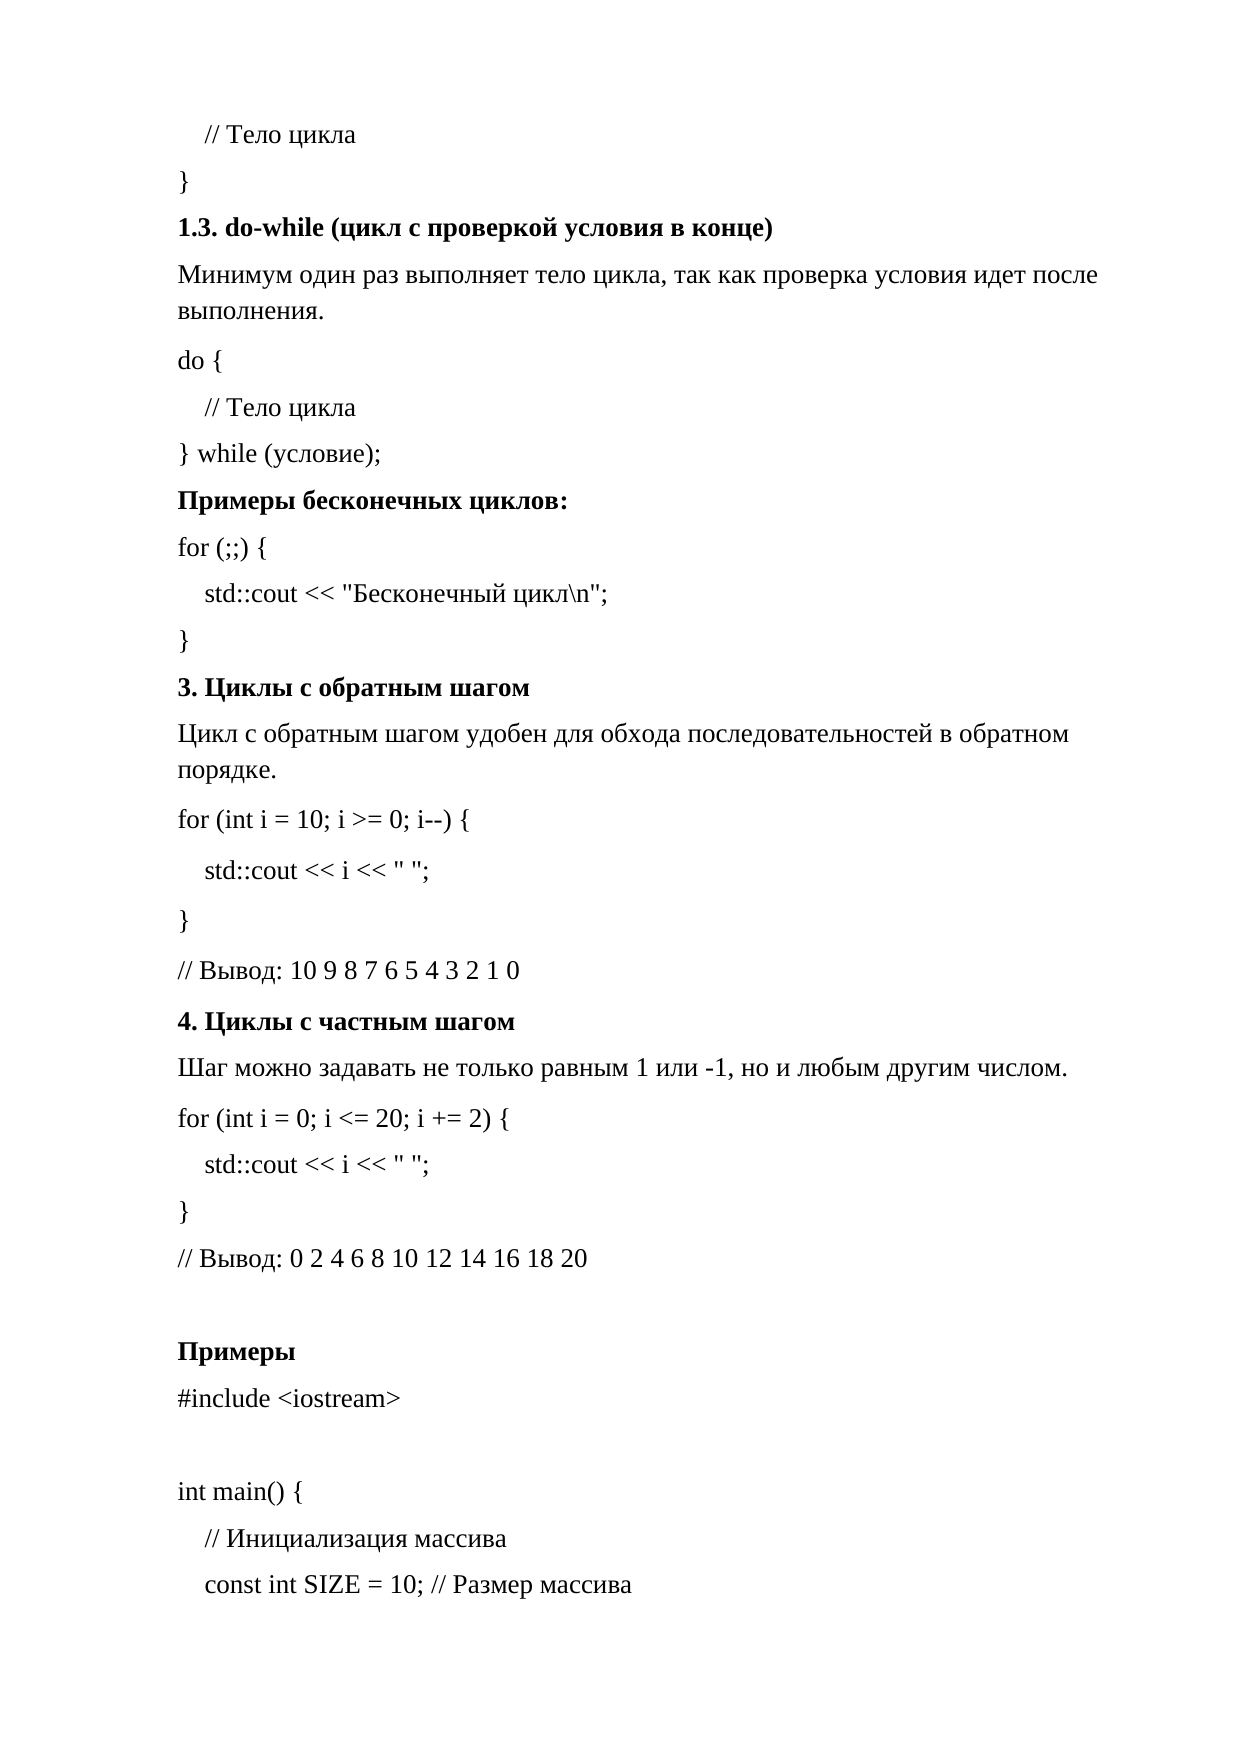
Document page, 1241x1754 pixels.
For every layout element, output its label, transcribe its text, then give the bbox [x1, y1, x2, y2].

text std::cout << i << " "; [177, 854, 1152, 885]
list #include <iostream> [177, 1382, 1152, 1413]
text // Вывод: 10 9 8 7 6 5 4 3 2 1 0 [177, 954, 1152, 986]
list const int SIZE = 10; // Размер массива [177, 1568, 1152, 1599]
list for (;;) { [177, 531, 1152, 562]
list int main() { [177, 1475, 1152, 1506]
list // Вывод: 0 2 4 6 8 10 12 14 16 18 20 [177, 1242, 1152, 1273]
subtitle 3. Циклы с обратным шагом [177, 671, 1152, 702]
list } while (условие); [177, 437, 1152, 469]
list } [177, 624, 1152, 655]
list Примеры [177, 1335, 1152, 1366]
text for (int i = 10; i >= 0; i--) { [177, 803, 1152, 835]
subtitle 1.3. do-while (цикл с проверкой условия в конце) [177, 211, 1152, 243]
list // Тело цикла [177, 118, 1152, 149]
text Минимум один раз выполняет тело цикла, так как проверка условия идет после выполнения. [177, 258, 1152, 325]
list for (int i = 0; i <= 20; i += 2) { [177, 1102, 1152, 1133]
list std::cout << "Бесконечный цикл\n"; [177, 577, 1152, 609]
subtitle Примеры бесконечных циклов: [177, 484, 1152, 515]
list // Инициализация массива [177, 1522, 1152, 1553]
text Цикл с обратным шагом удобен для обхода последовательностей в обратном порядке. [177, 717, 1152, 784]
list } [177, 1195, 1152, 1226]
text } [177, 904, 1152, 935]
list } [177, 165, 1152, 196]
text Шаг можно задавать не только равным 1 или -1, но и любым другим числом. [177, 1051, 1152, 1083]
list std::cout << i << " "; [177, 1148, 1152, 1179]
subtitle 4. Циклы с частным шагом [177, 1005, 1152, 1036]
list do { [177, 344, 1152, 375]
list // Тело цикла [177, 391, 1152, 422]
